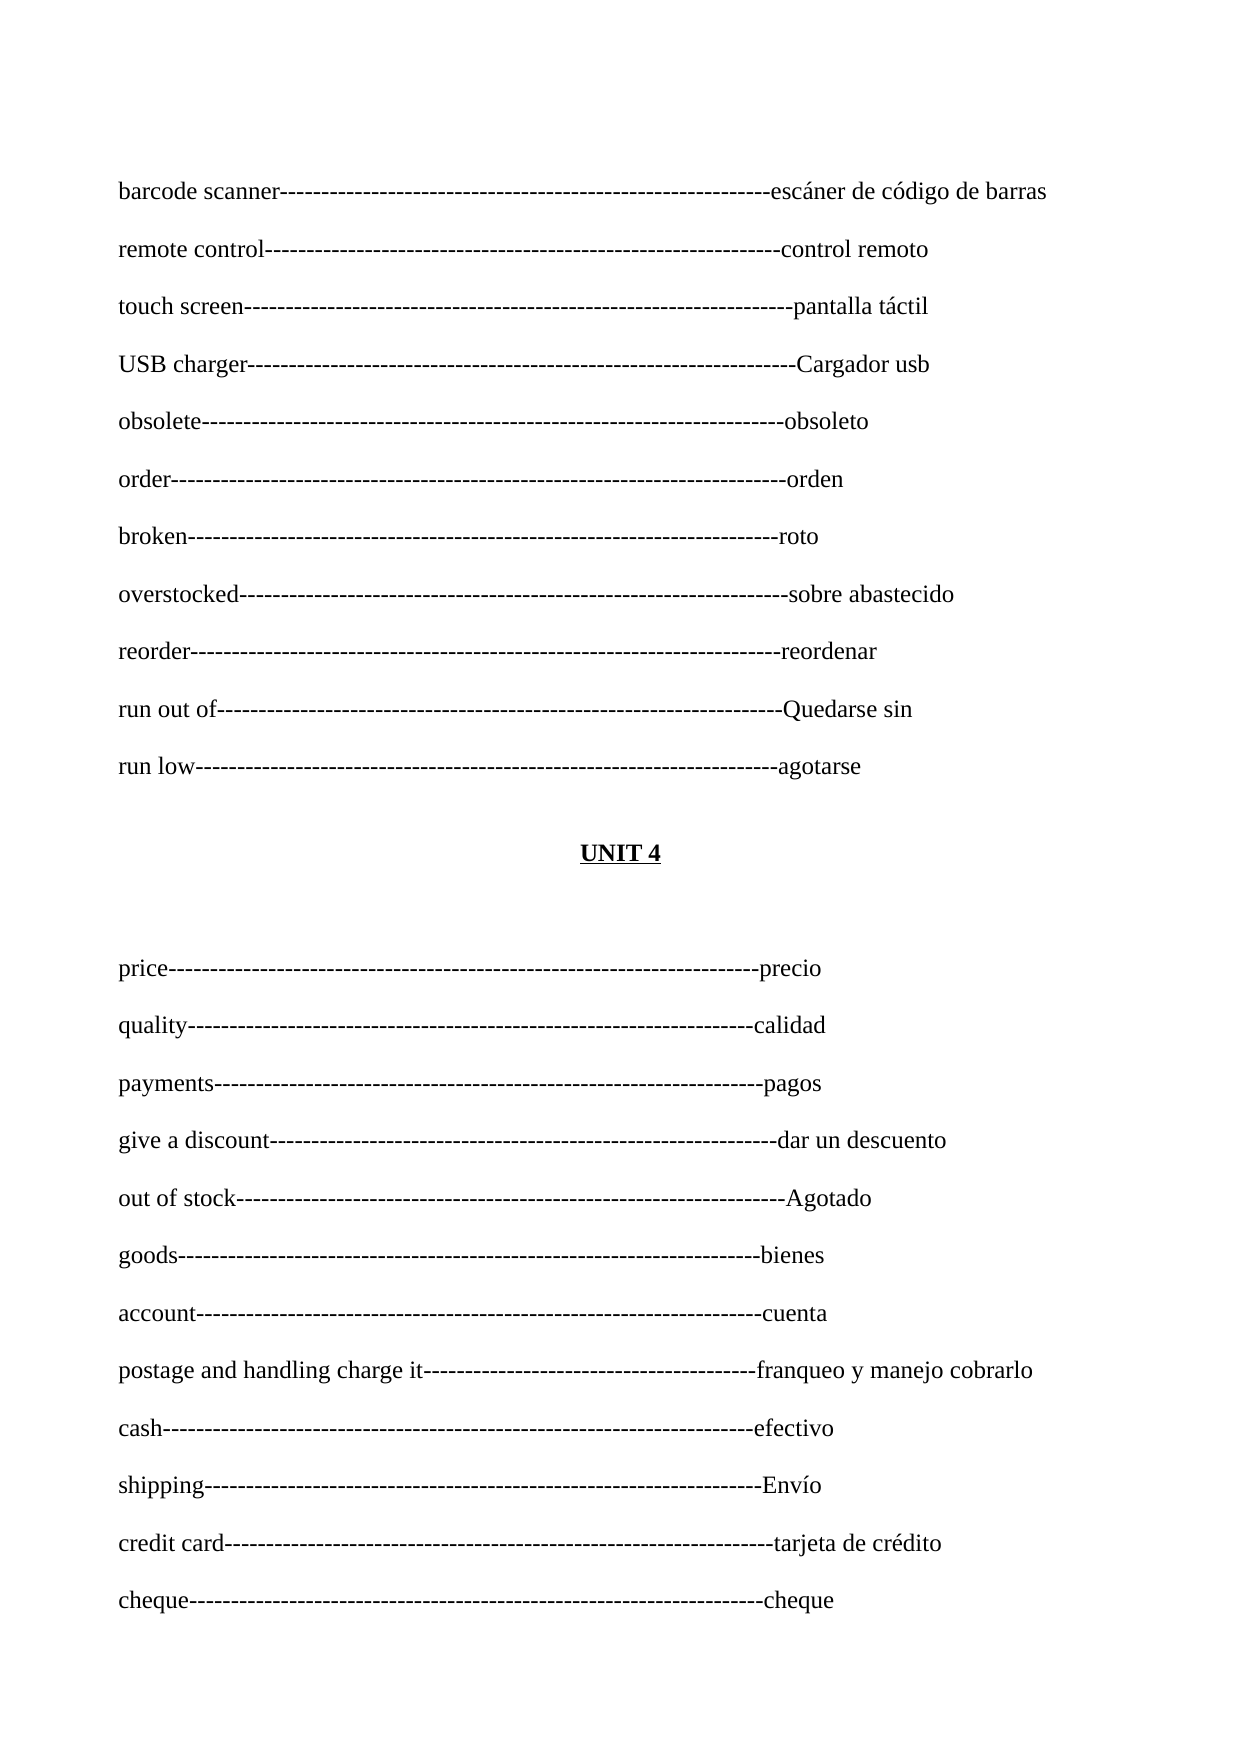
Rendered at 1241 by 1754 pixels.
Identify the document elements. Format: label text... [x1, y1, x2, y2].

text price-----------------------------------------------------------------------precio [118, 953, 1122, 981]
text obsolete----------------------------------------------------------------------obsoleto [118, 406, 1122, 435]
text overstocked------------------------------------------------------------------sobre abastecido [118, 579, 1122, 608]
text reorder-----------------------------------------------------------------------reordenar [118, 636, 1122, 665]
text goods----------------------------------------------------------------------bienes [118, 1240, 1122, 1269]
text run out of--------------------------------------------------------------------Quedarse sin [118, 694, 1122, 723]
text cheque---------------------------------------------------------------------cheque [118, 1585, 1122, 1614]
text UNIT 4 [118, 838, 1122, 866]
text shipping-------------------------------------------------------------------Envío [118, 1470, 1122, 1499]
text credit card------------------------------------------------------------------tarjeta de crédito [118, 1528, 1122, 1556]
text postage and handling charge it----------------------------------------franqueo y manejo cobrarlo [118, 1355, 1122, 1384]
text payments------------------------------------------------------------------pagos [118, 1068, 1122, 1096]
text order--------------------------------------------------------------------------orden [118, 464, 1122, 493]
text give a discount-------------------------------------------------------------dar un descuento [118, 1125, 1122, 1154]
text quality--------------------------------------------------------------------calidad [118, 1010, 1122, 1039]
text touch screen------------------------------------------------------------------pantalla táctil [118, 291, 1122, 320]
text out of stock------------------------------------------------------------------Agotado [118, 1183, 1122, 1211]
text USB charger------------------------------------------------------------------Cargador usb [118, 349, 1122, 378]
text remote control--------------------------------------------------------------control remoto [118, 234, 1122, 263]
text barcode scanner-----------------------------------------------------------escáner de código de barras [118, 176, 1122, 205]
text account--------------------------------------------------------------------cuenta [118, 1298, 1122, 1326]
text broken-----------------------------------------------------------------------roto [118, 521, 1122, 550]
text run low----------------------------------------------------------------------agotarse [118, 751, 1122, 780]
text cash-----------------------------------------------------------------------efectivo [118, 1413, 1122, 1441]
